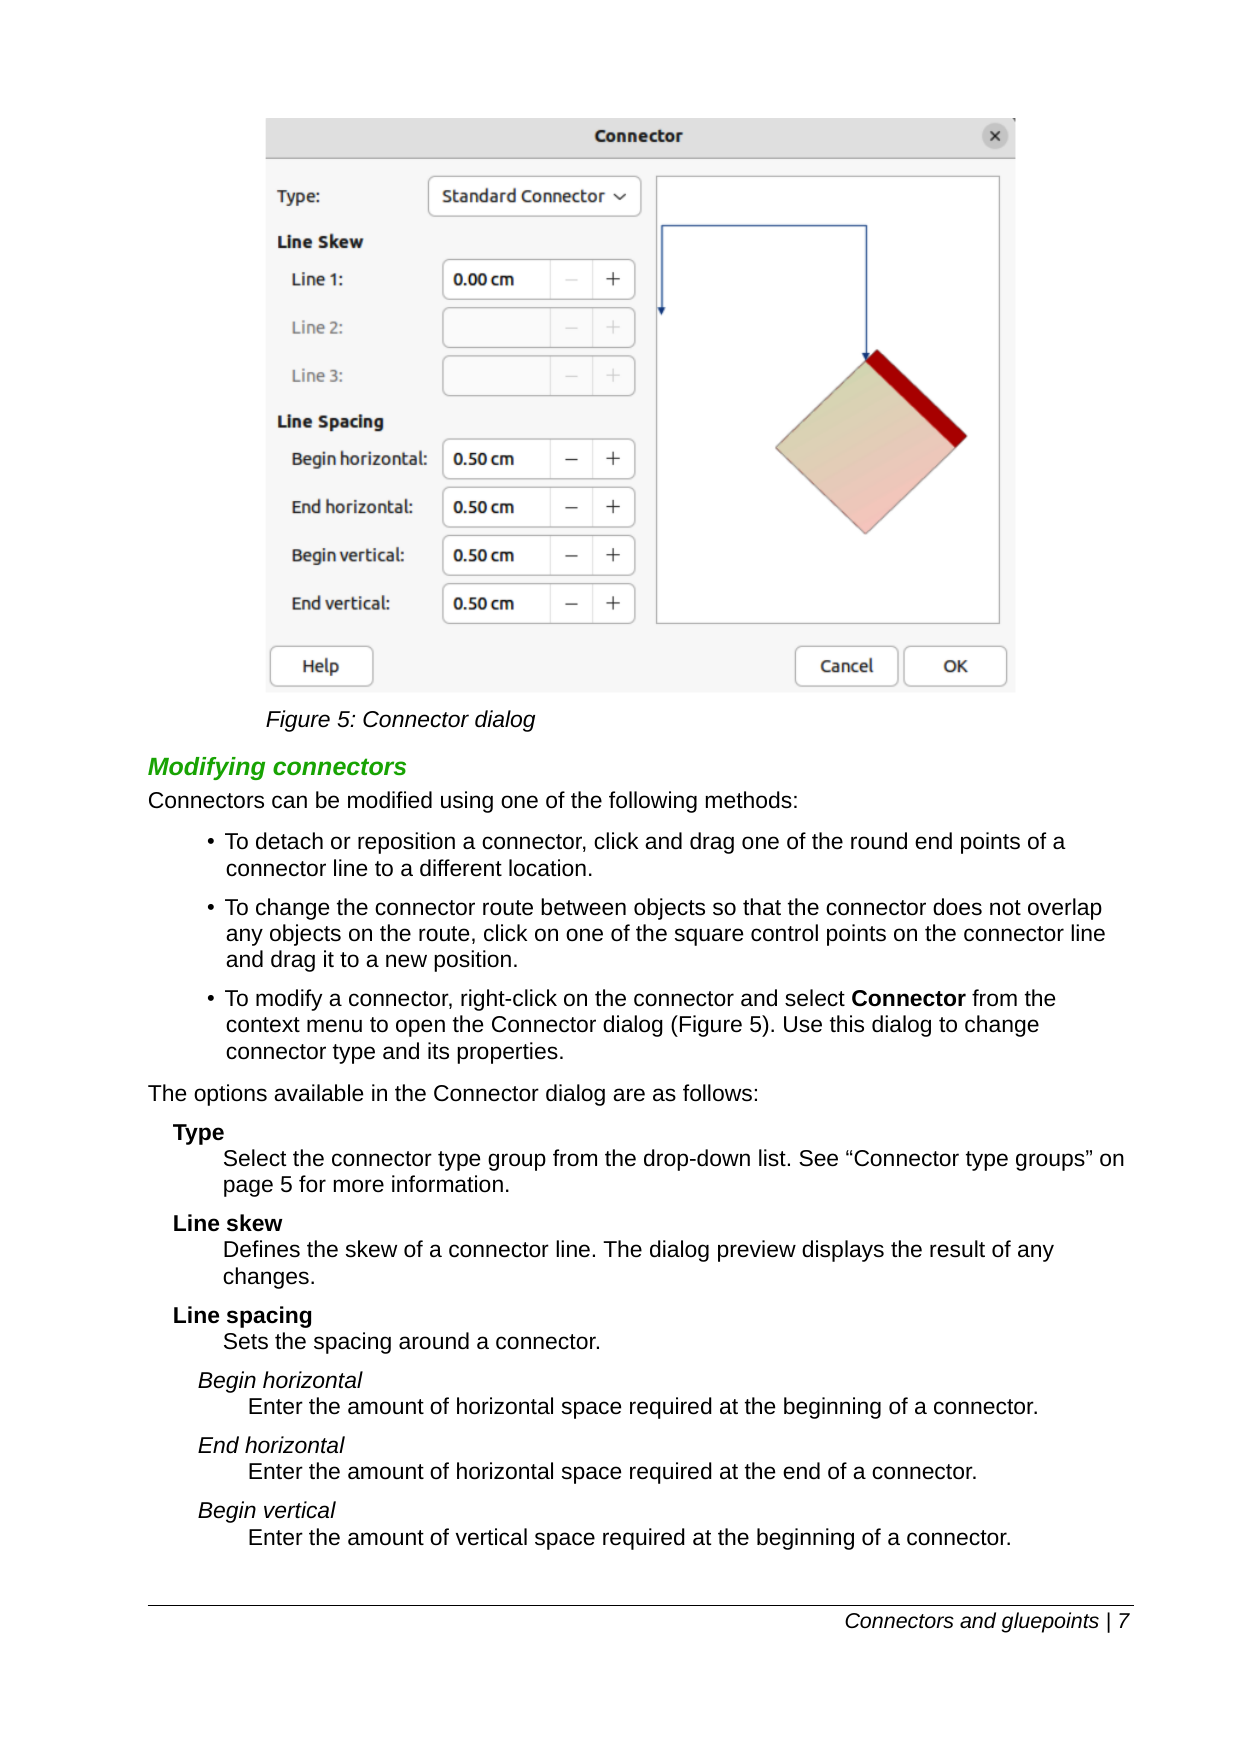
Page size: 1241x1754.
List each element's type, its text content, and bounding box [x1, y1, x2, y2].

list To modify a connector, right-click on the connector and select Connector from the context menu to open the Connector dialog (Figure 5). Use this dialog to change connector type and its properties. [204, 982, 1134, 1067]
text Connectors can be modified using one of the following methods: [148, 787, 1134, 813]
text Sets the spacing around a connector. [223, 1328, 1134, 1354]
subtitle Modifying connectors [148, 752, 1134, 780]
text End horizontal [198, 1432, 1134, 1458]
text Figure 5: Connector dialog [266, 706, 1016, 733]
picture [265, 118, 1017, 694]
text Line skew [173, 1210, 1134, 1236]
text Defines the skew of a connector line. The dialog preview displays the result of any changes. [223, 1236, 1134, 1289]
text Enter the amount of horizontal space required at the end of a connector. [248, 1458, 1134, 1485]
text Line spacing [173, 1302, 1134, 1328]
text Type [173, 1118, 1134, 1145]
list To detach or reposition a connector, click and drag one of the round end points of a connector line to a different location. [204, 825, 1134, 881]
text Begin vertical [198, 1497, 1134, 1523]
text The options available in the Connector dialog are as follows: [148, 1079, 1134, 1106]
text Enter the amount of vertical space required at the beginning of a connector. [248, 1523, 1134, 1550]
text Enter the amount of horizontal space required at the beginning of a connector. [248, 1393, 1134, 1419]
text Select the connector type group from the drop-down list. See “Connector type groups” on page 5 for more information. [223, 1145, 1134, 1197]
list To change the connector route between objects so that the connector does not overlap any objects on the route, click on one of the square control points on the connector line and drag it to a new position. [204, 891, 1134, 973]
text Begin horizontal [198, 1367, 1134, 1393]
